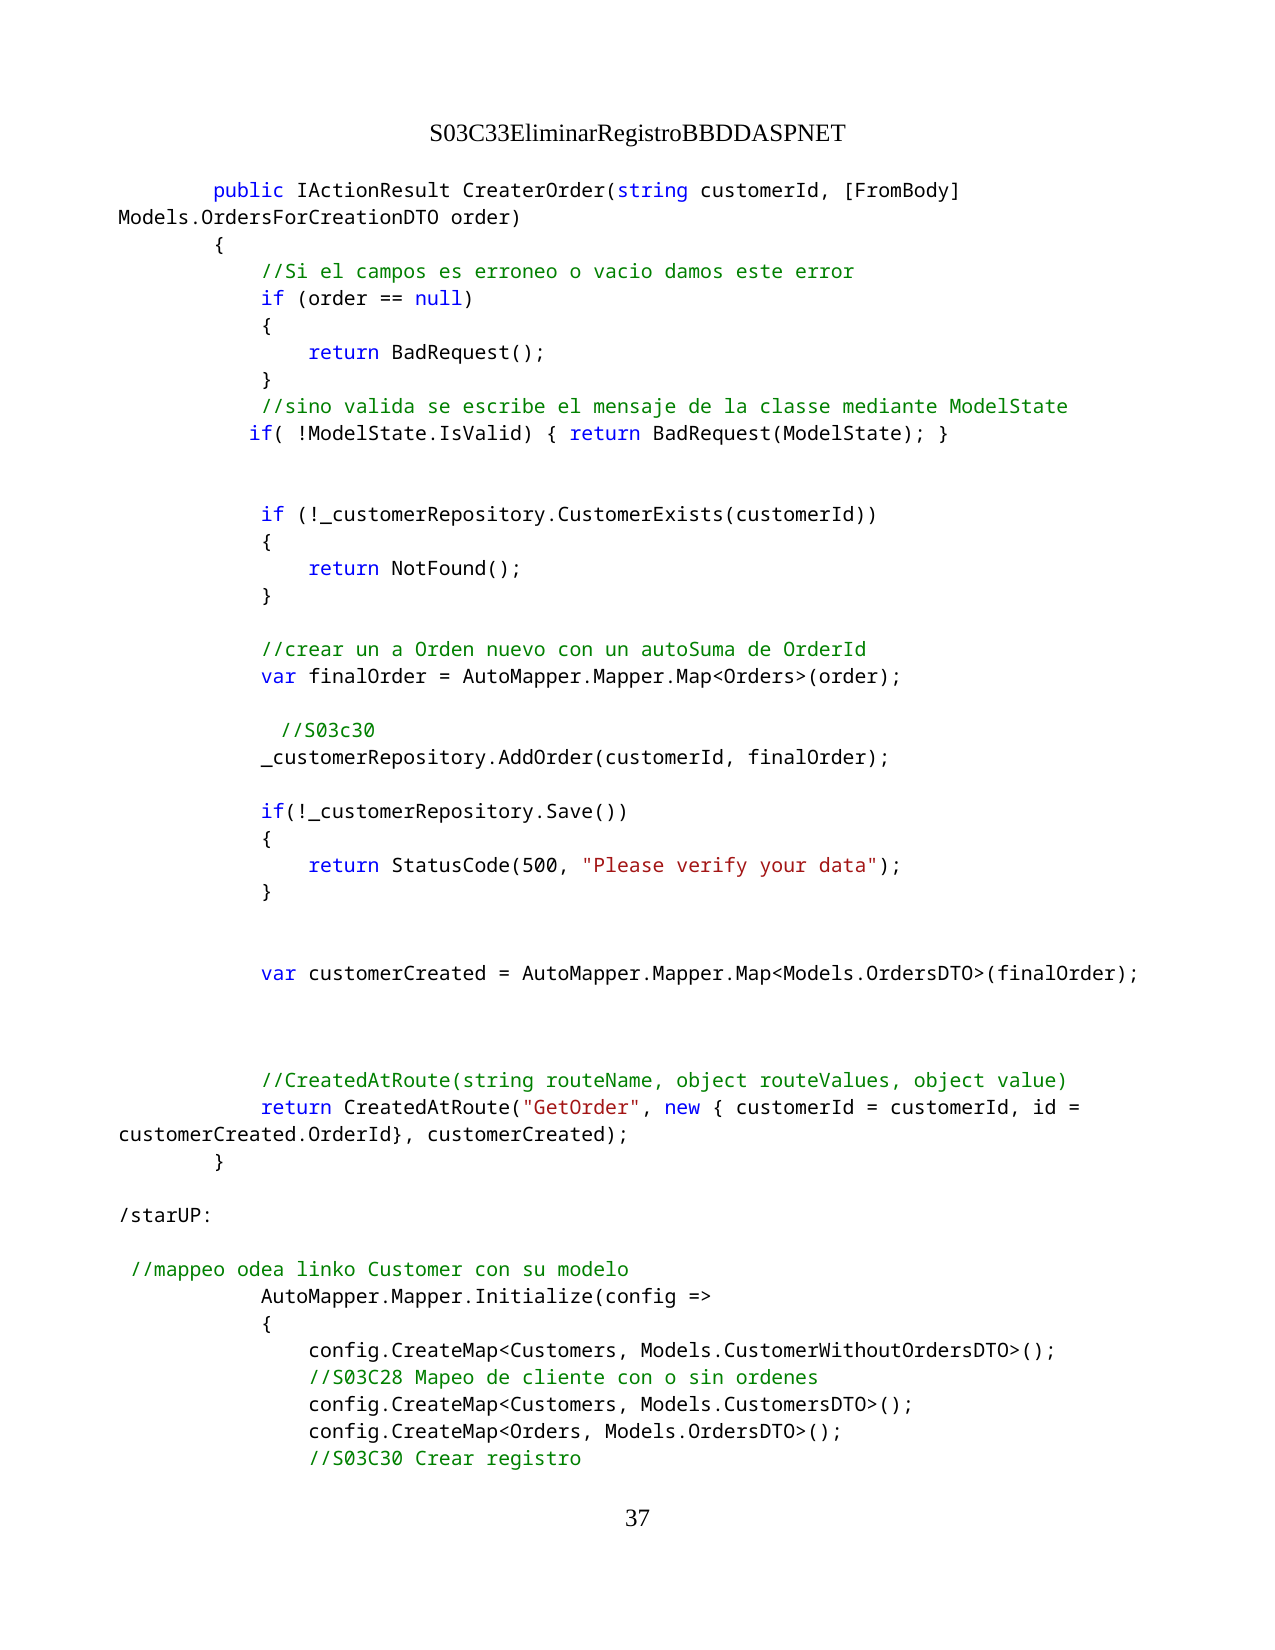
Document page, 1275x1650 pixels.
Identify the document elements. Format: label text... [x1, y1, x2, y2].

text //CreatedAtRoute(string routeName, object routeValues, object value) [118, 1067, 1157, 1094]
text config.CreateMap<Customers, Models.CustomerWithoutOrdersDTO>(); [118, 1336, 1157, 1363]
text } [118, 1148, 1157, 1174]
text //S03c30 [118, 716, 1157, 743]
text } [118, 365, 1157, 392]
text { [118, 824, 1157, 851]
text AutoMapper.Mapper.Initialize(config => [118, 1282, 1157, 1309]
text //sino valida se escribe el mensaje de la classe mediante ModelState [118, 392, 1157, 419]
text config.CreateMap<Customers, Models.CustomersDTO>(); [118, 1390, 1157, 1417]
text var finalOrder = AutoMapper.Mapper.Map<Orders>(order); [118, 662, 1157, 689]
text } [118, 878, 1157, 905]
text /starUP: [118, 1202, 1157, 1228]
text //Si el campos es erroneo o vacio damos este error [118, 257, 1157, 284]
text if(!_customerRepository.Save()) [118, 797, 1157, 824]
text { [118, 1309, 1157, 1336]
text { [118, 527, 1157, 554]
text { [118, 311, 1157, 338]
text _customerRepository.AddOrder(customerId, finalOrder); [118, 743, 1157, 770]
text config.CreateMap<Orders, Models.OrdersDTO>(); [118, 1417, 1157, 1444]
text return StatusCode(500, "Please verify your data"); [118, 851, 1157, 878]
text if (order == null) [118, 284, 1157, 311]
text if( !ModelState.IsValid) { return BadRequest(ModelState); } [118, 419, 1157, 446]
text return BadRequest(); [118, 338, 1157, 365]
text //crear un a Orden nuevo con un autoSuma de OrderId [118, 635, 1157, 662]
text //mappeo odea linko Customer con su modelo [118, 1256, 1157, 1282]
text { [118, 230, 1157, 257]
text return NotFound(); [118, 554, 1157, 581]
text } [118, 581, 1157, 608]
text return CreatedAtRoute("GetOrder", new { customerId = customerId, id = customerCreated.OrderId}, customerCreated); [118, 1094, 1157, 1148]
text //S03C28 Mapeo de cliente con o sin ordenes [118, 1363, 1157, 1390]
text if (!_customerRepository.CustomerExists(customerId)) [118, 500, 1157, 527]
text //S03C30 Crear registro [118, 1444, 1157, 1471]
text var customerCreated = AutoMapper.Mapper.Map<Models.OrdersDTO>(finalOrder); [118, 959, 1157, 986]
text public IActionResult CreaterOrder(string customerId, [FromBody] Models.OrdersForCreationDTO order) [118, 176, 1157, 230]
